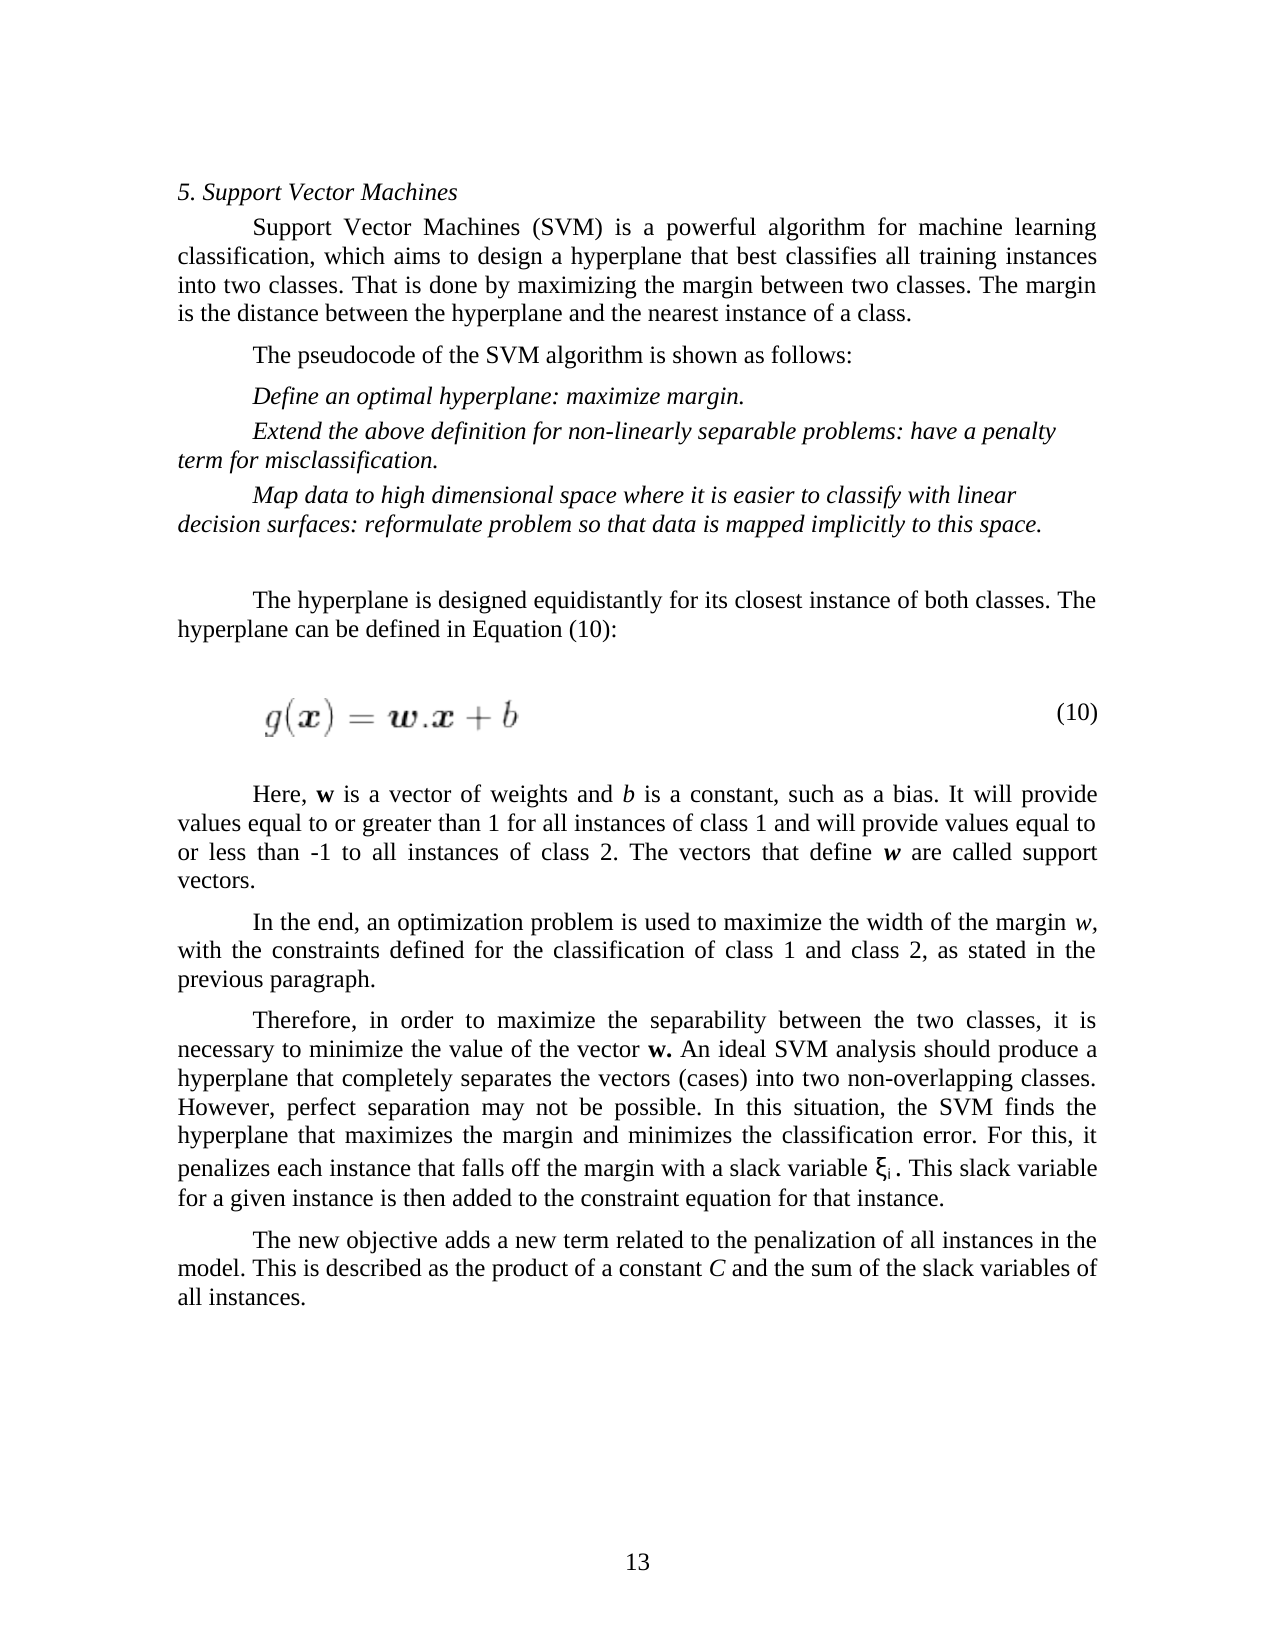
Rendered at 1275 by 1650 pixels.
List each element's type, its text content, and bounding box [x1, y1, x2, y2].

text In the end, an optimization problem is used to maximize the width of the margin w, with the constraints defined for the classification of class 1 and class 2, as stated in the previous paragraph. [177, 907, 1098, 993]
text The pseudocode of the SVM algorithm is shown as follows: [177, 340, 1098, 368]
text Define an optimal hyperplane: maximize margin. [177, 381, 1098, 410]
text The new objective adds a new term related to the penalization of all instances in the model. This is described as the product of a constant C and the sum of the slack variables of all instances. [177, 1225, 1098, 1311]
text Here, w is a vector of weights and b is a constant, such as a bias. It will provide values equal to or greater than 1 for all instances of class 1 and will provide values equal to or less than -1 to all instances of class 2. The vectors that define w are called support vectors. [177, 779, 1098, 894]
text Extend the above definition for non-linearly separable problems: have a penalty term for misclassification. [177, 416, 1098, 474]
text Support Vector Machines (SVM) is a powerful algorithm for machine learning classification, which aims to design a hyperplane that best classifies all training instances into two classes. That is done by maximizing the margin between two classes. The margin is the distance between the hyperplane and the nearest instance of a class. [177, 212, 1098, 327]
text Map data to high dimensional space where it is easier to classify with linear decision surfaces: reformulate problem so that data is mapped implicitly to this space. [177, 480, 1098, 538]
picture [265, 698, 519, 737]
text Therefore, in order to maximize the separability between the two classes, it is necessary to minimize the value of the vector w. An ideal SVM analysis should produce a hyperplane that completely separates the vectors (cases) into two non-overlapping classes. However, perfect separation may not be possible. In this situation, the SVM finds the hyperplane that maximizes the margin and minimizes the classification error. For this, it penalizes each instance that falls off the margin with a slack variable ξi . This slack variable for a given instance is then added to the constraint equation for that instance. [177, 1006, 1098, 1212]
text The hyperplane is designed equidistantly for its closest instance of both classes. The hyperplane can be defined in Equation (10): [177, 586, 1098, 643]
text (10) [177, 697, 1098, 726]
subtitle 5. Support Vector Machines [177, 177, 1098, 206]
